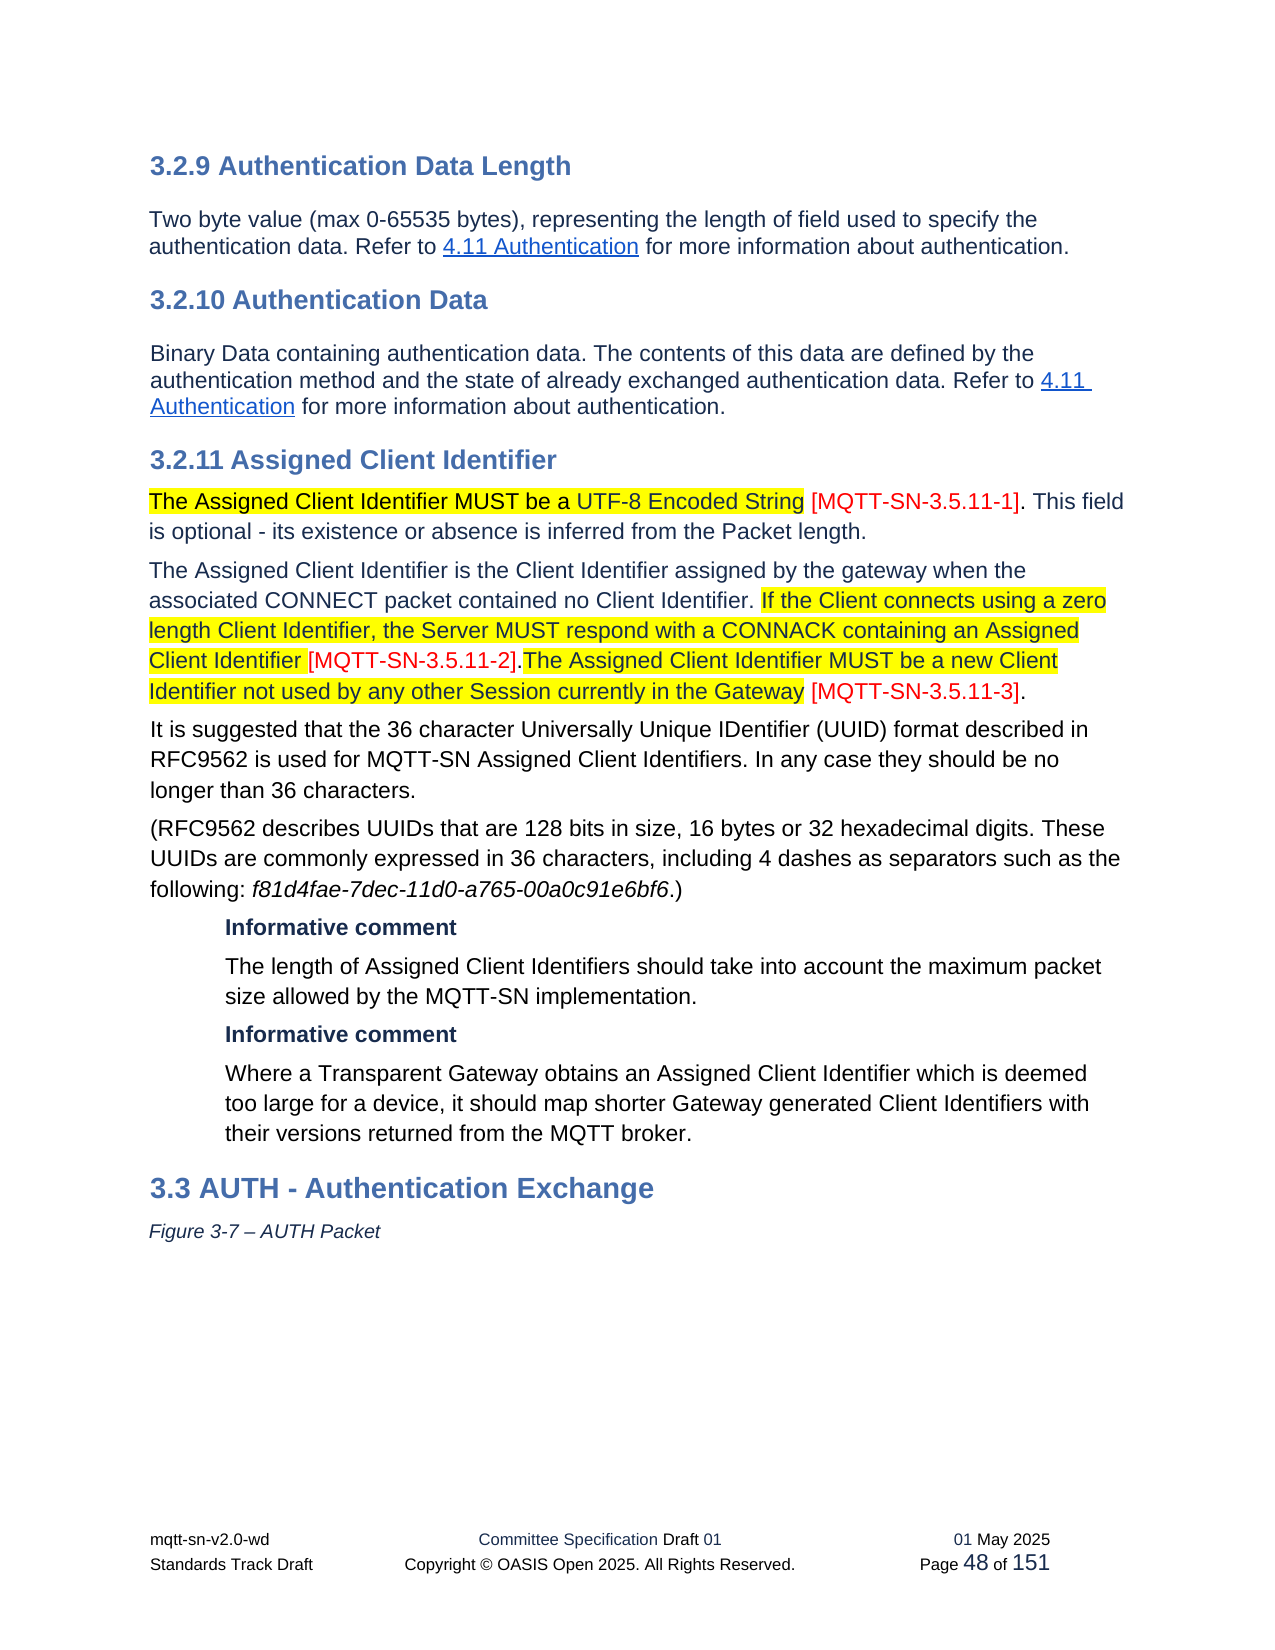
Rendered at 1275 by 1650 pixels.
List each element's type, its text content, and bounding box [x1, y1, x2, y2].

text Informative comment [225, 914, 1124, 940]
text (RFC9562 describes UUIDs that are 128 bits in size, 16 bytes or 32 hexadecimal digits. These UUIDs are commonly expressed in 36 characters, including 4 dashes as separators such as the following: f81d4fae-7dec-11d0-a765-00a0c91e6bf6.) [150, 815, 1124, 902]
subtitle 3.3 AUTH - Authentication Exchange [150, 1171, 1124, 1205]
text The Assigned Client Identifier MUST be a UTF-8 Encoded String [MQTT-SN-3.5.11-1]. This field is optional - its existence or absence is inferred from the Packet length. [148, 488, 1124, 544]
text Figure 3-7 – AUTH Packet [148, 1220, 1124, 1242]
text The length of Assigned Client Identifiers should take into account the maximum packet size allowed by the MQTT-SN implementation. [225, 953, 1124, 1009]
text Informative comment [225, 1021, 1124, 1048]
text Where a Transparent Gateway obtains an Assigned Client Identifier which is deemed too large for a device, it should map shorter Gateway generated Client Identifiers with their versions returned from the MQTT broker. [225, 1060, 1124, 1147]
subtitle 3.2.9 Authentication Data Length [150, 150, 1124, 181]
text Two byte value (max 0-65535 bytes), representing the length of field used to specify the authentication data. Refer to 4.11 Authentication for more information about authentication. [148, 206, 1124, 259]
subtitle 3.2.10 Authentication Data [150, 284, 1124, 315]
text It is suggested that the 36 character Universally Unique IDentifier (UUID) format described in RFC9562 is used for MQTT-SN Assigned Client Identifiers. In any case they should be no longer than 36 characters. [150, 716, 1124, 803]
text Binary Data containing authentication data. The contents of this data are defined by the authentication method and the state of already exchanged authentication data. Refer to 4.11 Authentication for more information about authentication. [150, 340, 1124, 419]
text The Assigned Client Identifier is the Client Identifier assigned by the gateway when the associated CONNECT packet contained no Client Identifier. If the Client connects using a zero length Client Identifier, the Server MUST respond with a CONNACK containing an Assigned Client Identifier [MQTT-SN-3.5.11-2].The Assigned Client Identifier MUST be a new Client Identifier not used by any other Session currently in the Gateway [MQTT-SN-3.5.11-3]. [148, 557, 1124, 704]
subtitle 3.2.11 Assigned Client Identifier [150, 444, 1124, 476]
